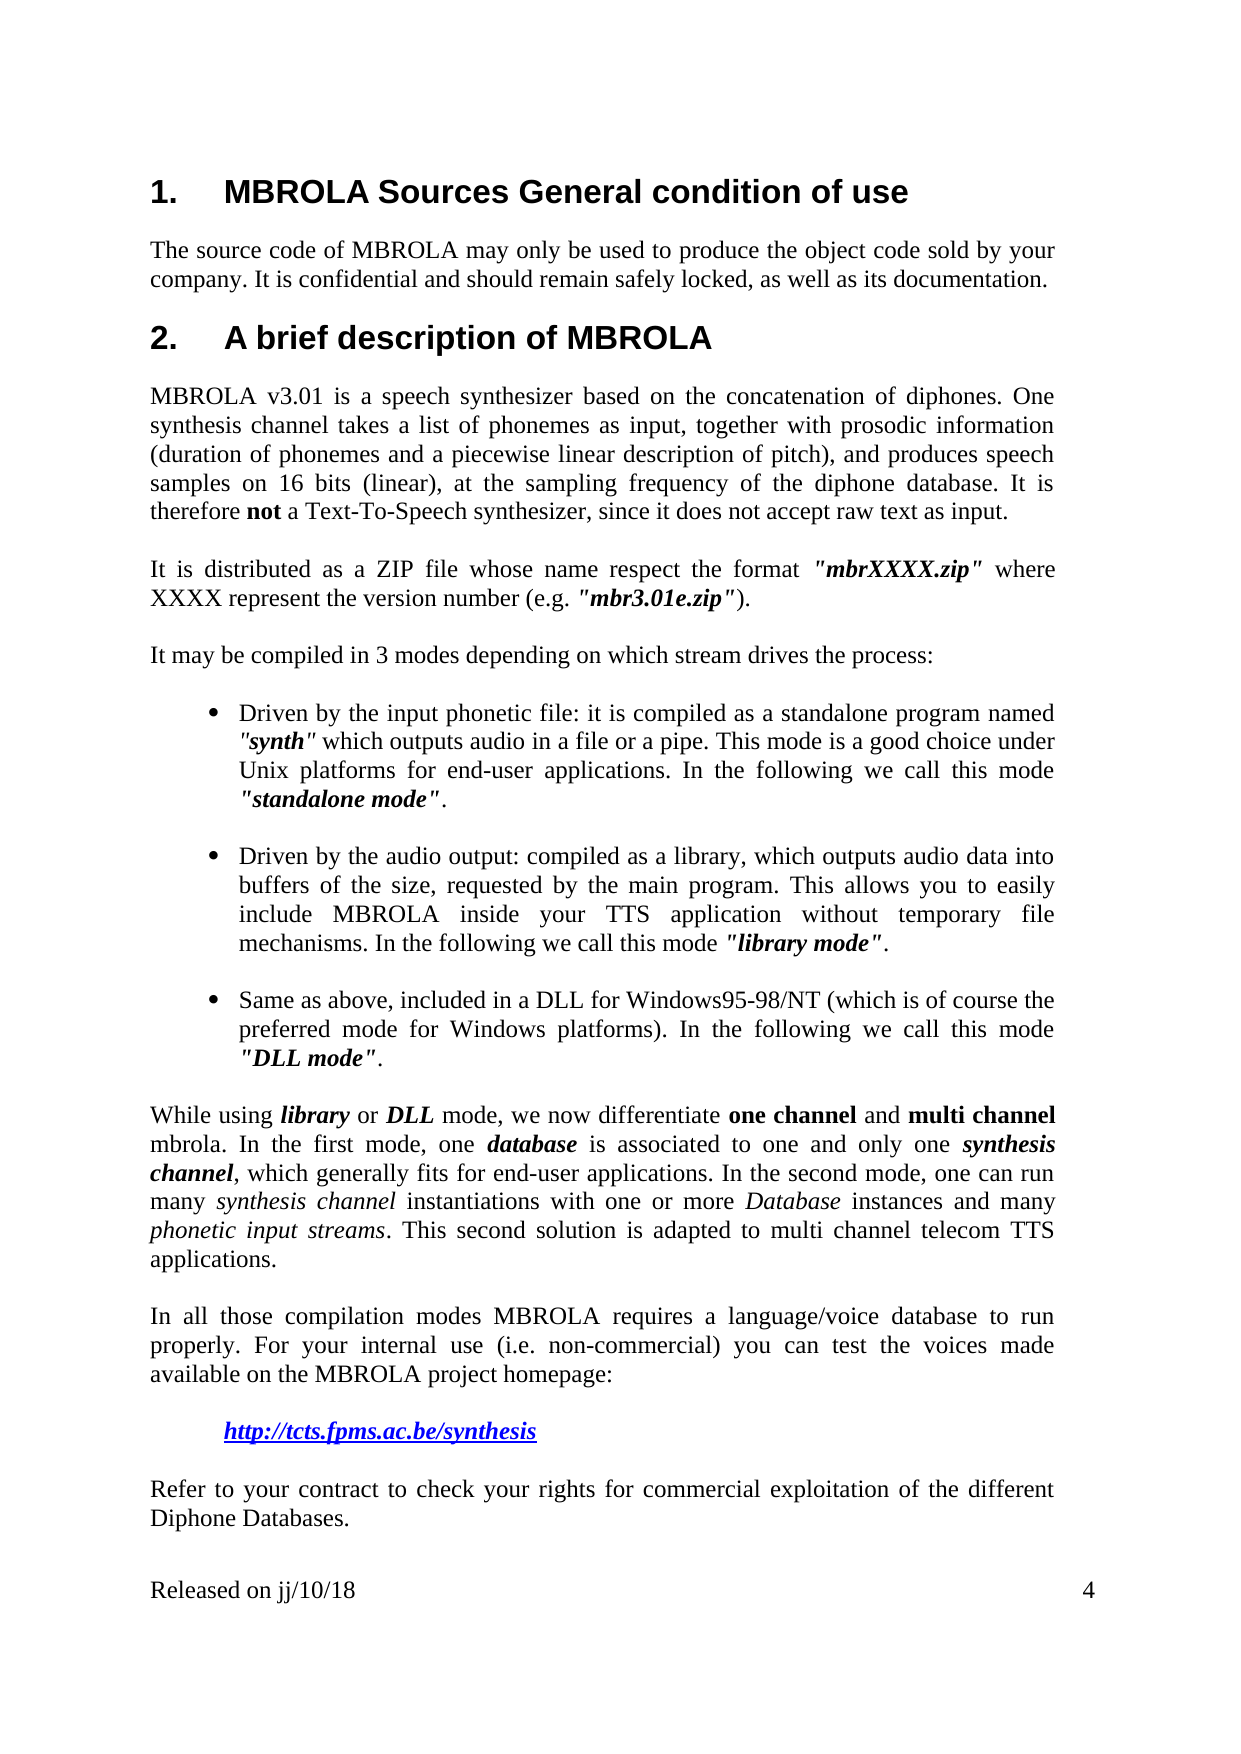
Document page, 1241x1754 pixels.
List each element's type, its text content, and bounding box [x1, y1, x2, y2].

text While using library or DLL mode, we now differentiate one channel and multi channel mbrola. In the first mode, one database is associated to one and only one synthesis channel, which generally fits for end-user applications. In the second mode, one can run many synthesis channel instantiations with one or more Database instances and many phonetic input streams. This second solution is adapted to multi channel telecom TTS applications. [150, 1100, 1056, 1273]
text The source code of MBROLA may only be used to produce the object code sold by your company. It is confidential and should remain safely locked, as well as its documentation. [150, 235, 1056, 293]
list Same as above, included in a DLL for Windows95-98/NT (which is of course the preferred mode for Windows platforms). In the following we call this mode "DLL mode". [209, 985, 1056, 1071]
subtitle A brief description of MBROLA [150, 318, 1056, 356]
text Refer to your contract to check your rights for commercial exploitation of the different Diphone Databases. [150, 1474, 1056, 1531]
text It is distributed as a ZIP file whose name respect the format "mbrXXXX.zip" where XXXX represent the version number (e.g. "mbr3.01e.zip"). [150, 554, 1056, 611]
text In all those compilation modes MBROLA requires a language/voice database to run properly. For your internal use (i.e. non-commercial) you can test the voices made available on the MBROLA project homepage: [150, 1301, 1056, 1388]
text It may be compiled in 3 modes depending on which stream drives the process: [150, 640, 1056, 669]
list Driven by the audio output: compiled as a library, which outputs audio data into buffers of the size, requested by the main program. This allows you to easily include MBROLA inside your TTS application without temporary file mechanisms. In the following we call this mode "library mode". [209, 841, 1056, 956]
subtitle MBROLA Sources General condition of use [150, 172, 1056, 210]
text MBROLA v3.01 is a speech synthesizer based on the concatenation of diphones. One synthesis channel takes a list of phonemes as input, together with prosodic information (duration of phonemes and a piecewise linear description of pitch), and produces speech samples on 16 bits (linear), at the sampling frequency of the diphone database. It is therefore not a Text-To-Speech synthesizer, since it does not accept raw text as input. [150, 381, 1056, 525]
text http://tcts.fpms.ac.be/synthesis [223, 1416, 1056, 1445]
list Driven by the input phonetic file: it is compiled as a standalone program named "synth" which outputs audio in a file or a pipe. This mode is a good choice under Unix platforms for end-user applications. In the following we call this mode "standalone mode". [209, 698, 1056, 813]
